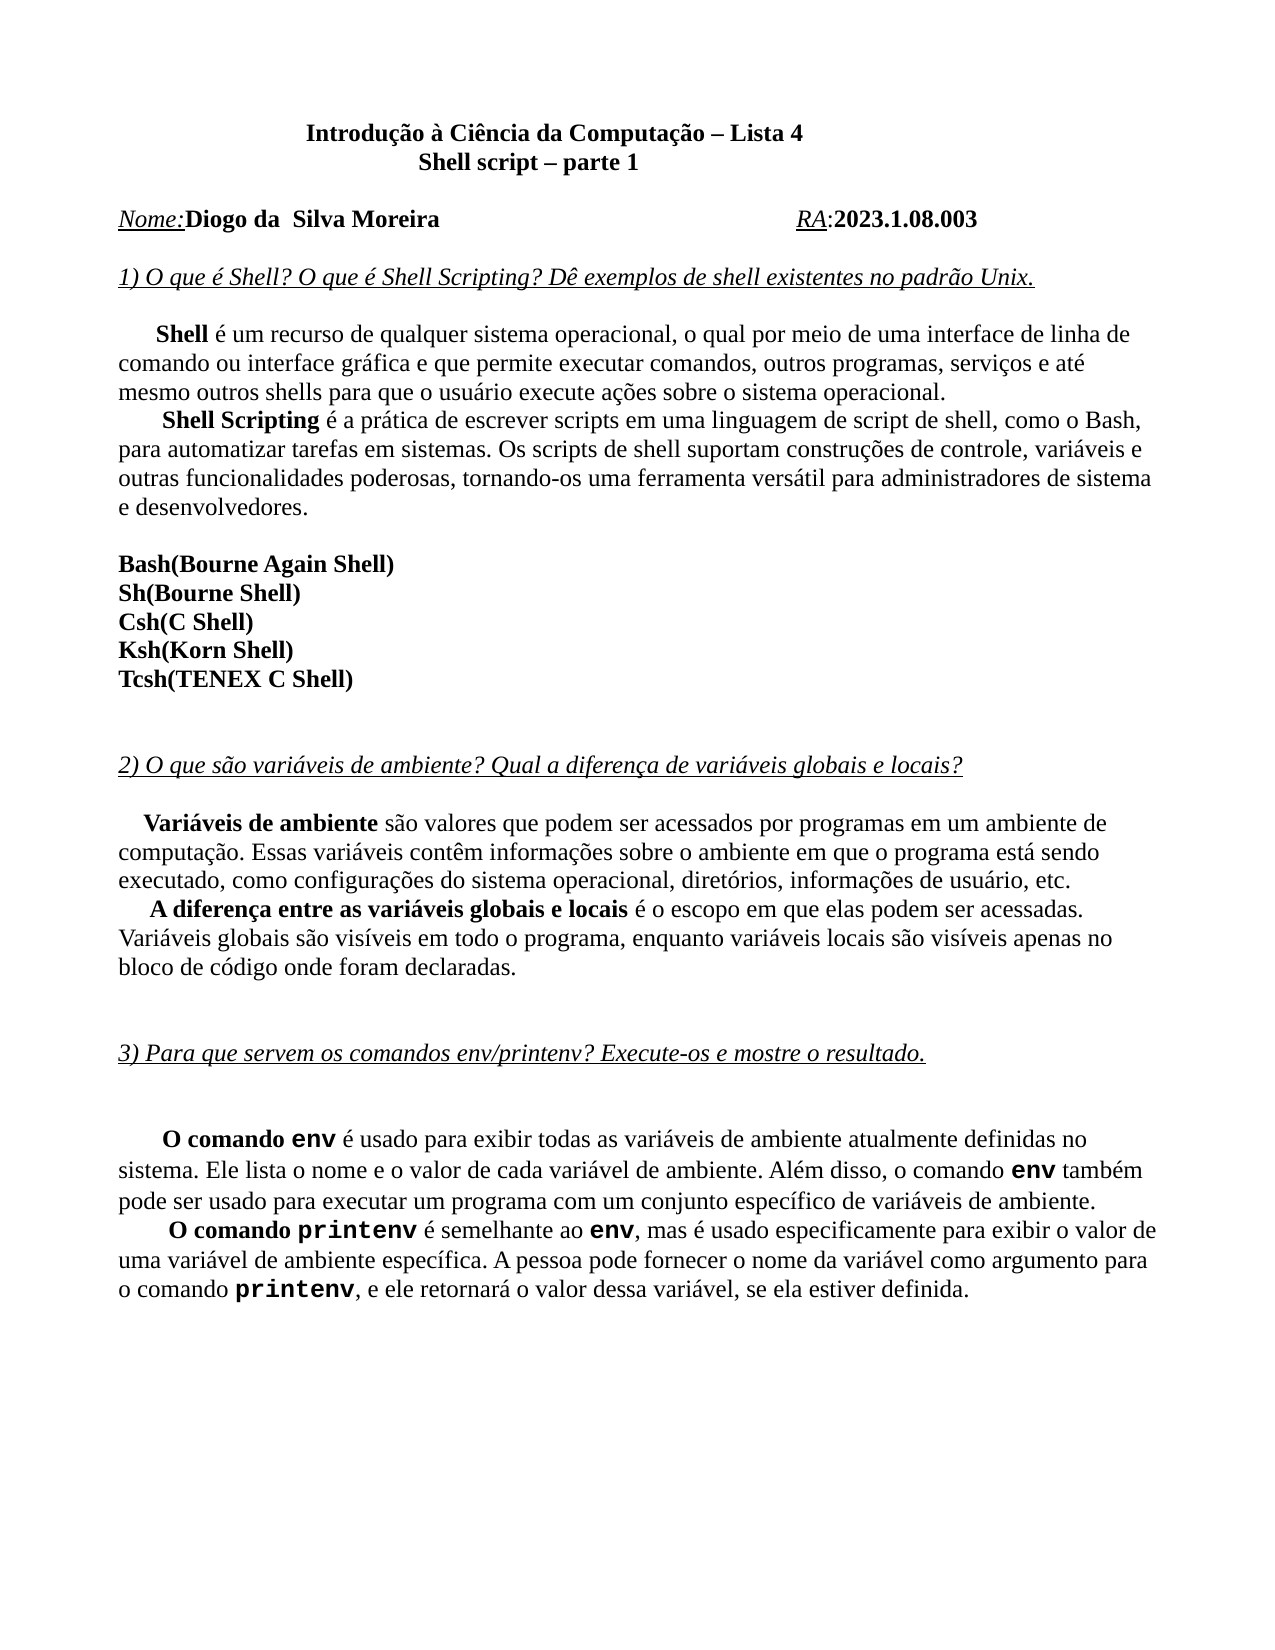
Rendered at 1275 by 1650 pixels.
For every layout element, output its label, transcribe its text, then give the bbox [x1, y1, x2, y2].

text Csh(C Shell) [118, 607, 1157, 636]
text O comando printenv é semelhante ao env, mas é usado especificamente para exibir o valor de uma variável de ambiente específica. A pessoa pode fornecer o nome da variável como argumento para o comando printenv, e ele retornará o valor dessa variável, se ela estiver definida. [118, 1215, 1157, 1305]
text Shell é um recurso de qualquer sistema operacional, o qual por meio de uma interface de linha de comando ou interface gráfica e que permite executar comandos, outros programas, serviços e até mesmo outros shells para que o usuário execute ações sobre o sistema operacional. [118, 319, 1157, 406]
text Shell Scripting é a prática de escrever scripts em uma linguagem de script de shell, como o Bash, para automatizar tarefas em sistemas. Os scripts de shell suportam construções de controle, variáveis e outras funcionalidades poderosas, tornando-os uma ferramenta versátil para administradores de sistema e desenvolvedores. [118, 406, 1157, 521]
text 3) Para que servem os comandos env/printenv? Execute-os e mostre o resultado. [118, 1038, 1157, 1067]
text Sh(Bourne Shell) [118, 578, 1157, 607]
text A diferença entre as variáveis globais e locais é o escopo em que elas podem ser acessadas. Variáveis globais são visíveis em todo o programa, enquanto variáveis locais são visíveis apenas no bloco de código onde foram declaradas. [118, 894, 1157, 981]
text Nome:Diogo da Silva Moreira RA:2023.1.08.003 [118, 204, 1157, 233]
text Variáveis de ambiente são valores que podem ser acessados por programas em um ambiente de computação. Essas variáveis contêm informações sobre o ambiente em que o programa está sendo executado, como configurações do sistema operacional, diretórios, informações de usuário, etc. [118, 808, 1157, 894]
text Ksh(Korn Shell) [118, 636, 1157, 664]
text Tcsh(TENEX C Shell) [118, 664, 1157, 693]
text O comando env é usado para exibir todas as variáveis de ambiente atualmente definidas no sistema. Ele lista o nome e o valor de cada variável de ambiente. Além disso, o comando env também pode ser usado para executar um programa com um conjunto específico de variáveis de ambiente. [118, 1124, 1157, 1215]
text Shell script – parte 1 [118, 147, 1157, 176]
text Bash(Bourne Again Shell) [118, 549, 1157, 578]
text 2) O que são variáveis de ambiente? Qual a diferença de variáveis globais e locais? [118, 751, 1157, 779]
text 1) O que é Shell? O que é Shell Scripting? Dê exemplos de shell existentes no padrão Unix. [118, 262, 1157, 291]
text Introdução à Ciência da Computação – Lista 4 [118, 118, 1157, 147]
